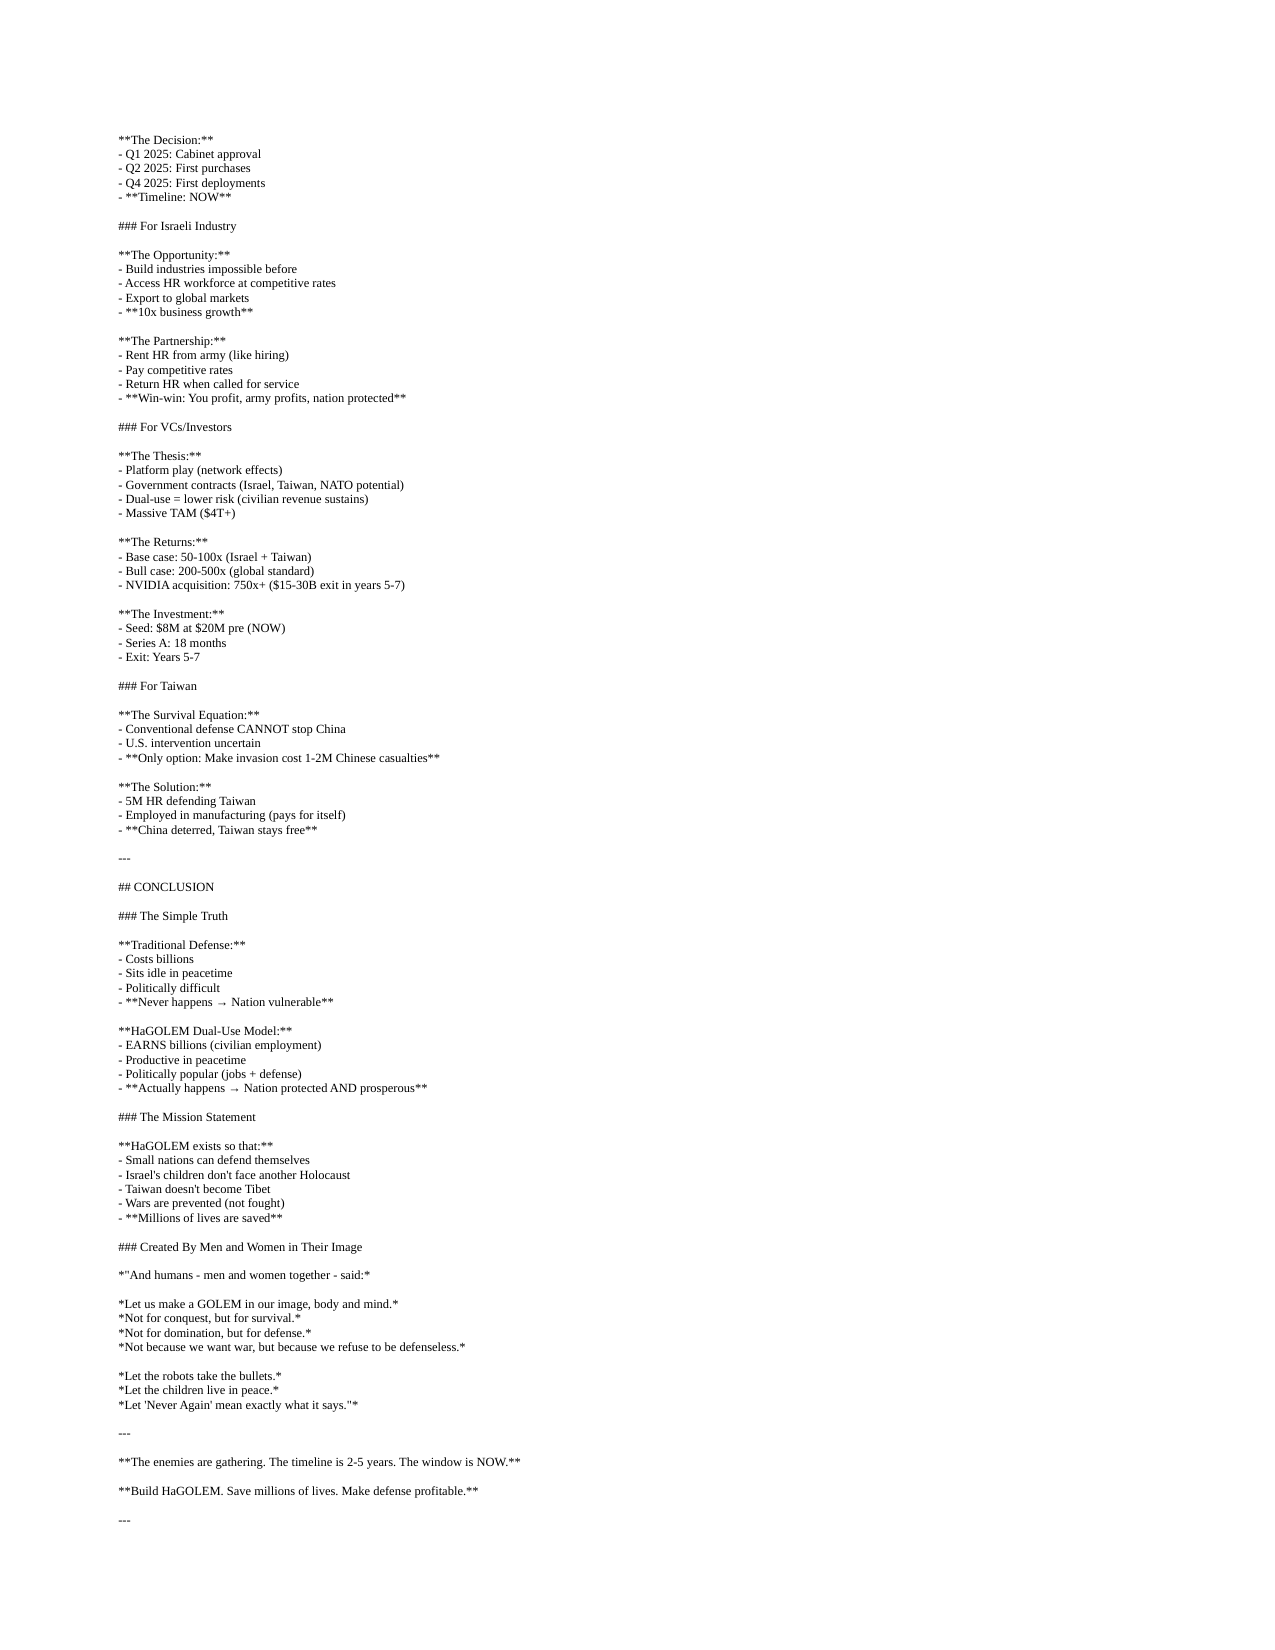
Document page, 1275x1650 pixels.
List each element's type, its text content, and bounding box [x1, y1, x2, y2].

text - Bull case: 200-500x (global standard) [118, 564, 1157, 578]
text - Return HR when called for service [118, 377, 1157, 391]
text - Q2 2025: First purchases [118, 161, 1157, 176]
text ### The Mission Statement [118, 1110, 1157, 1124]
text - EARNS billions (civilian employment) [118, 1038, 1157, 1052]
text - Q4 2025: First deployments [118, 176, 1157, 190]
text - Israel's children don't face another Holocaust [118, 1167, 1157, 1182]
text **HaGOLEM exists so that:** [118, 1139, 1157, 1153]
text - Wars are prevented (not fought) [118, 1196, 1157, 1211]
text - 5M HR defending Taiwan [118, 794, 1157, 808]
text - **Actually happens → Nation protected AND prosperous** [118, 1081, 1157, 1096]
text ### For Taiwan [118, 679, 1157, 693]
text *Not because we want war, but because we refuse to be defenseless.* [118, 1340, 1157, 1354]
text - Costs billions [118, 952, 1157, 966]
text ### For Israeli Industry [118, 219, 1157, 233]
text *Let 'Never Again' mean exactly what it says."* [118, 1397, 1157, 1412]
text - Export to global markets [118, 291, 1157, 305]
text **The Returns:** [118, 535, 1157, 549]
text - Employed in manufacturing (pays for itself) [118, 808, 1157, 822]
text **The Partnership:** [118, 334, 1157, 348]
text - Rent HR from army (like hiring) [118, 348, 1157, 362]
text - **Never happens → Nation vulnerable** [118, 995, 1157, 1009]
text - U.S. intervention uncertain [118, 736, 1157, 751]
text - Q1 2025: Cabinet approval [118, 147, 1157, 161]
text - Series A: 18 months [118, 636, 1157, 650]
text *Not for conquest, but for survival.* [118, 1311, 1157, 1326]
text - Seed: $8M at $20M pre (NOW) [118, 621, 1157, 636]
text - Government contracts (Israel, Taiwan, NATO potential) [118, 477, 1157, 492]
text *Not for domination, but for defense.* [118, 1326, 1157, 1340]
text - Pay competitive rates [118, 362, 1157, 377]
text - **Millions of lives are saved** [118, 1211, 1157, 1225]
text - Productive in peacetime [118, 1052, 1157, 1067]
text --- [118, 1426, 1157, 1441]
text ### For VCs/Investors [118, 420, 1157, 434]
text **Build HaGOLEM. Save millions of lives. Make defense profitable.** [118, 1484, 1157, 1498]
text **The Solution:** [118, 779, 1157, 794]
text - Base case: 50-100x (Israel + Taiwan) [118, 549, 1157, 564]
text - Dual-use = lower risk (civilian revenue sustains) [118, 492, 1157, 506]
text **HaGOLEM Dual-Use Model:** [118, 1024, 1157, 1038]
text --- [118, 851, 1157, 866]
text **The Opportunity:** [118, 247, 1157, 262]
text - Politically difficult [118, 981, 1157, 995]
text *"And humans - men and women together - said:* [118, 1268, 1157, 1282]
text **Traditional Defense:** [118, 937, 1157, 952]
text - Access HR workforce at competitive rates [118, 276, 1157, 291]
text ### Created By Men and Women in Their Image [118, 1239, 1157, 1254]
text --- [118, 1512, 1157, 1527]
text - Massive TAM ($4T+) [118, 506, 1157, 521]
text *Let the children live in peace.* [118, 1383, 1157, 1397]
text *Let the robots take the bullets.* [118, 1369, 1157, 1383]
text - Build industries impossible before [118, 262, 1157, 276]
text - **10x business growth** [118, 305, 1157, 319]
text - Platform play (network effects) [118, 463, 1157, 477]
text - Sits idle in peacetime [118, 966, 1157, 981]
text **The Investment:** [118, 607, 1157, 621]
text - **Only option: Make invasion cost 1-2M Chinese casualties** [118, 751, 1157, 765]
text - Small nations can defend themselves [118, 1153, 1157, 1167]
text **The enemies are gathering. The timeline is 2-5 years. The window is NOW.** [118, 1455, 1157, 1469]
text - Politically popular (jobs + defense) [118, 1067, 1157, 1081]
text - **Win-win: You profit, army profits, nation protected** [118, 391, 1157, 406]
text **The Decision:** [118, 132, 1157, 147]
text - Taiwan doesn't become Tibet [118, 1182, 1157, 1196]
text - **Timeline: NOW** [118, 190, 1157, 204]
text *Let us make a GOLEM in our image, body and mind.* [118, 1297, 1157, 1311]
text ### The Simple Truth [118, 909, 1157, 923]
text - **China deterred, Taiwan stays free** [118, 822, 1157, 837]
text - Exit: Years 5-7 [118, 650, 1157, 664]
text **The Thesis:** [118, 449, 1157, 463]
text ## CONCLUSION [118, 880, 1157, 894]
text - Conventional defense CANNOT stop China [118, 722, 1157, 736]
text - NVIDIA acquisition: 750x+ ($15-30B exit in years 5-7) [118, 578, 1157, 592]
text **The Survival Equation:** [118, 707, 1157, 722]
